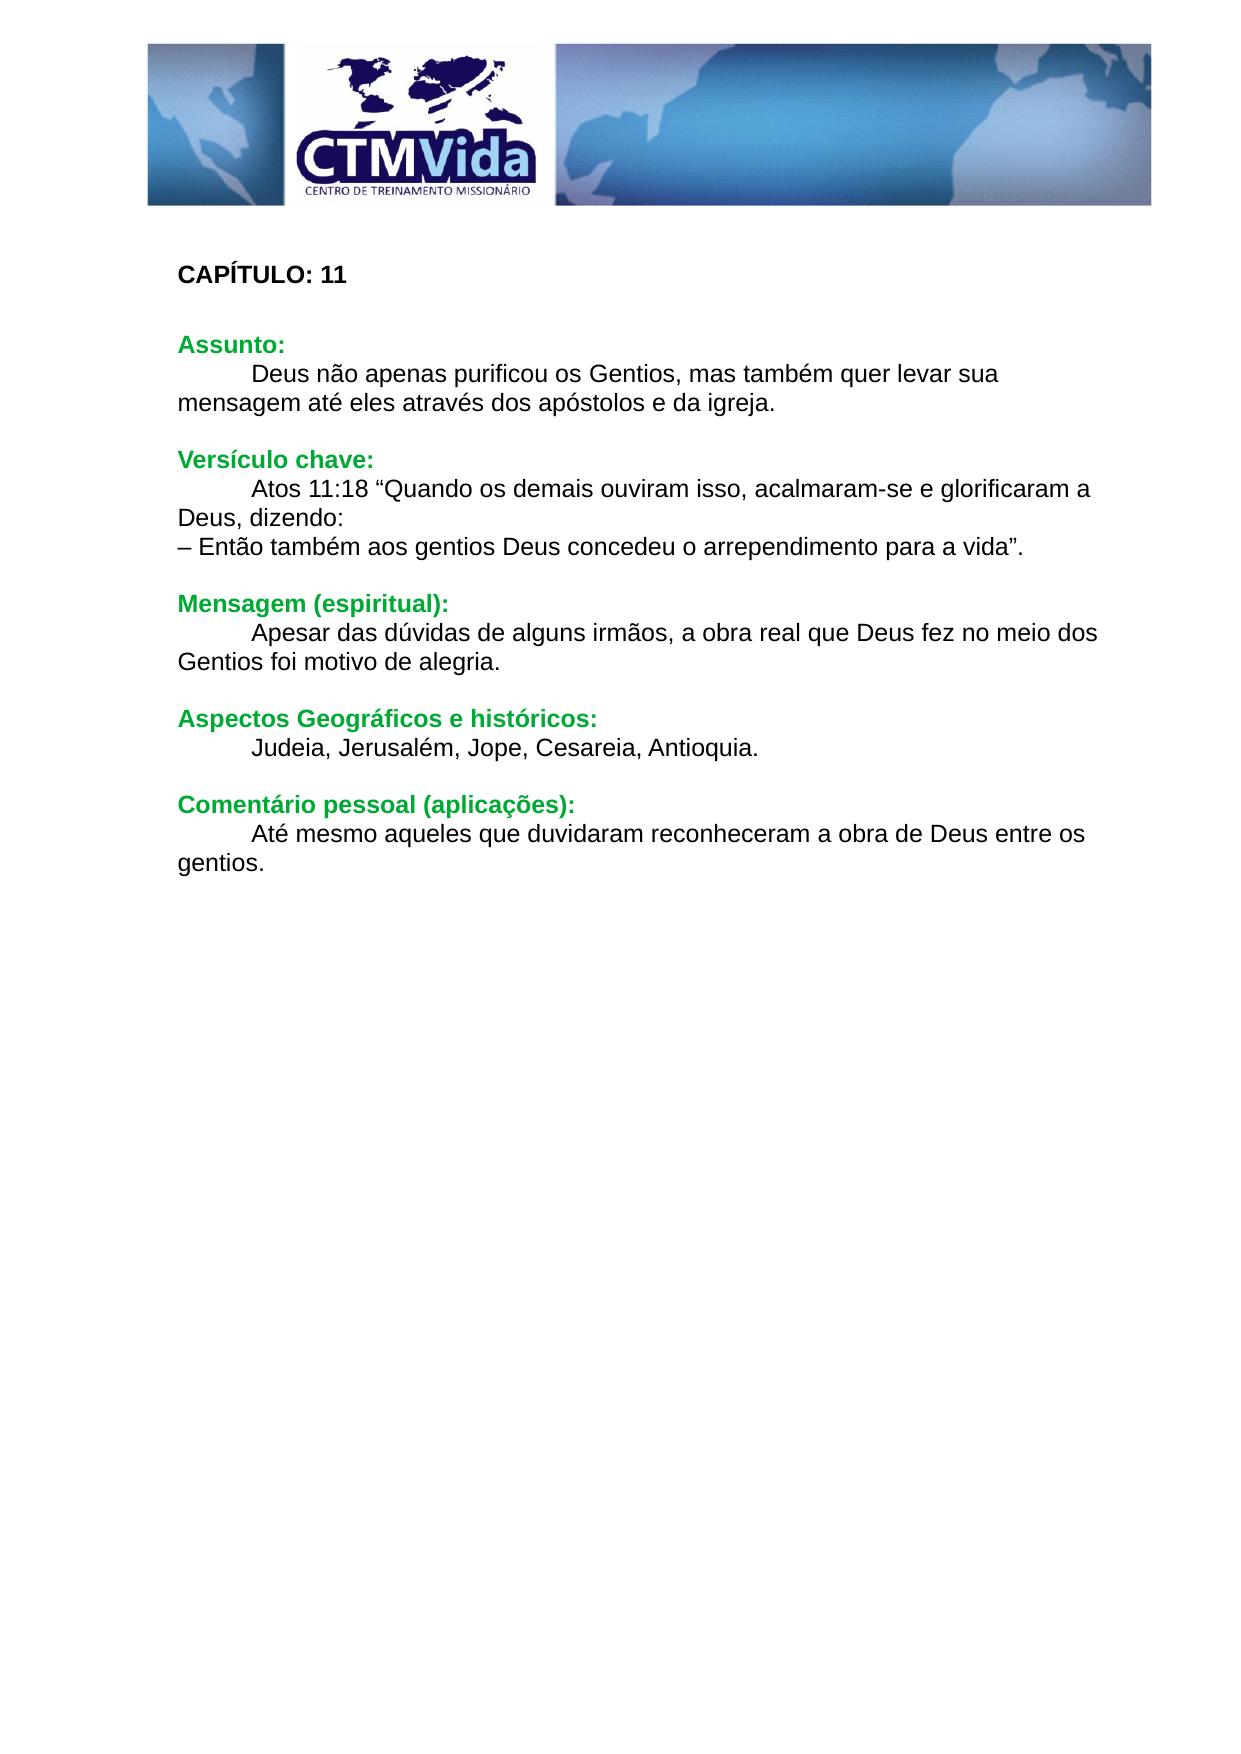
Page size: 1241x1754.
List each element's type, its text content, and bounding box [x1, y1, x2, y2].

subtitle Capítulo: 11 [177, 260, 1122, 289]
text Assunto: [177, 330, 1122, 359]
text Comentário pessoal (aplicações): [177, 790, 1122, 819]
text Deus não apenas purificou os Gentios, mas também quer levar sua mensagem até eles através dos apóstolos e da igreja. [177, 359, 1122, 417]
text Aspectos Geográficos e históricos: [177, 704, 1122, 733]
picture [147, 43, 1152, 206]
text Apesar das dúvidas de alguns irmãos, a obra real que Deus fez no meio dos Gentios foi motivo de alegria. [177, 618, 1122, 675]
text Atos 11:18 “Quando os demais ouviram isso, acalmaram-se e glorificaram a Deus, dizendo: [177, 474, 1122, 532]
text – Então também aos gentios Deus concedeu o arrependimento para a vida”. [177, 532, 1122, 560]
text Judeia, Jerusalém, Jope, Cesareia, Antioquia. [177, 733, 1122, 762]
text Versículo chave: [177, 445, 1122, 474]
text Até mesmo aqueles que duvidaram reconheceram a obra de Deus entre os gentios. [177, 819, 1122, 877]
text Mensagem (espiritual): [177, 589, 1122, 618]
